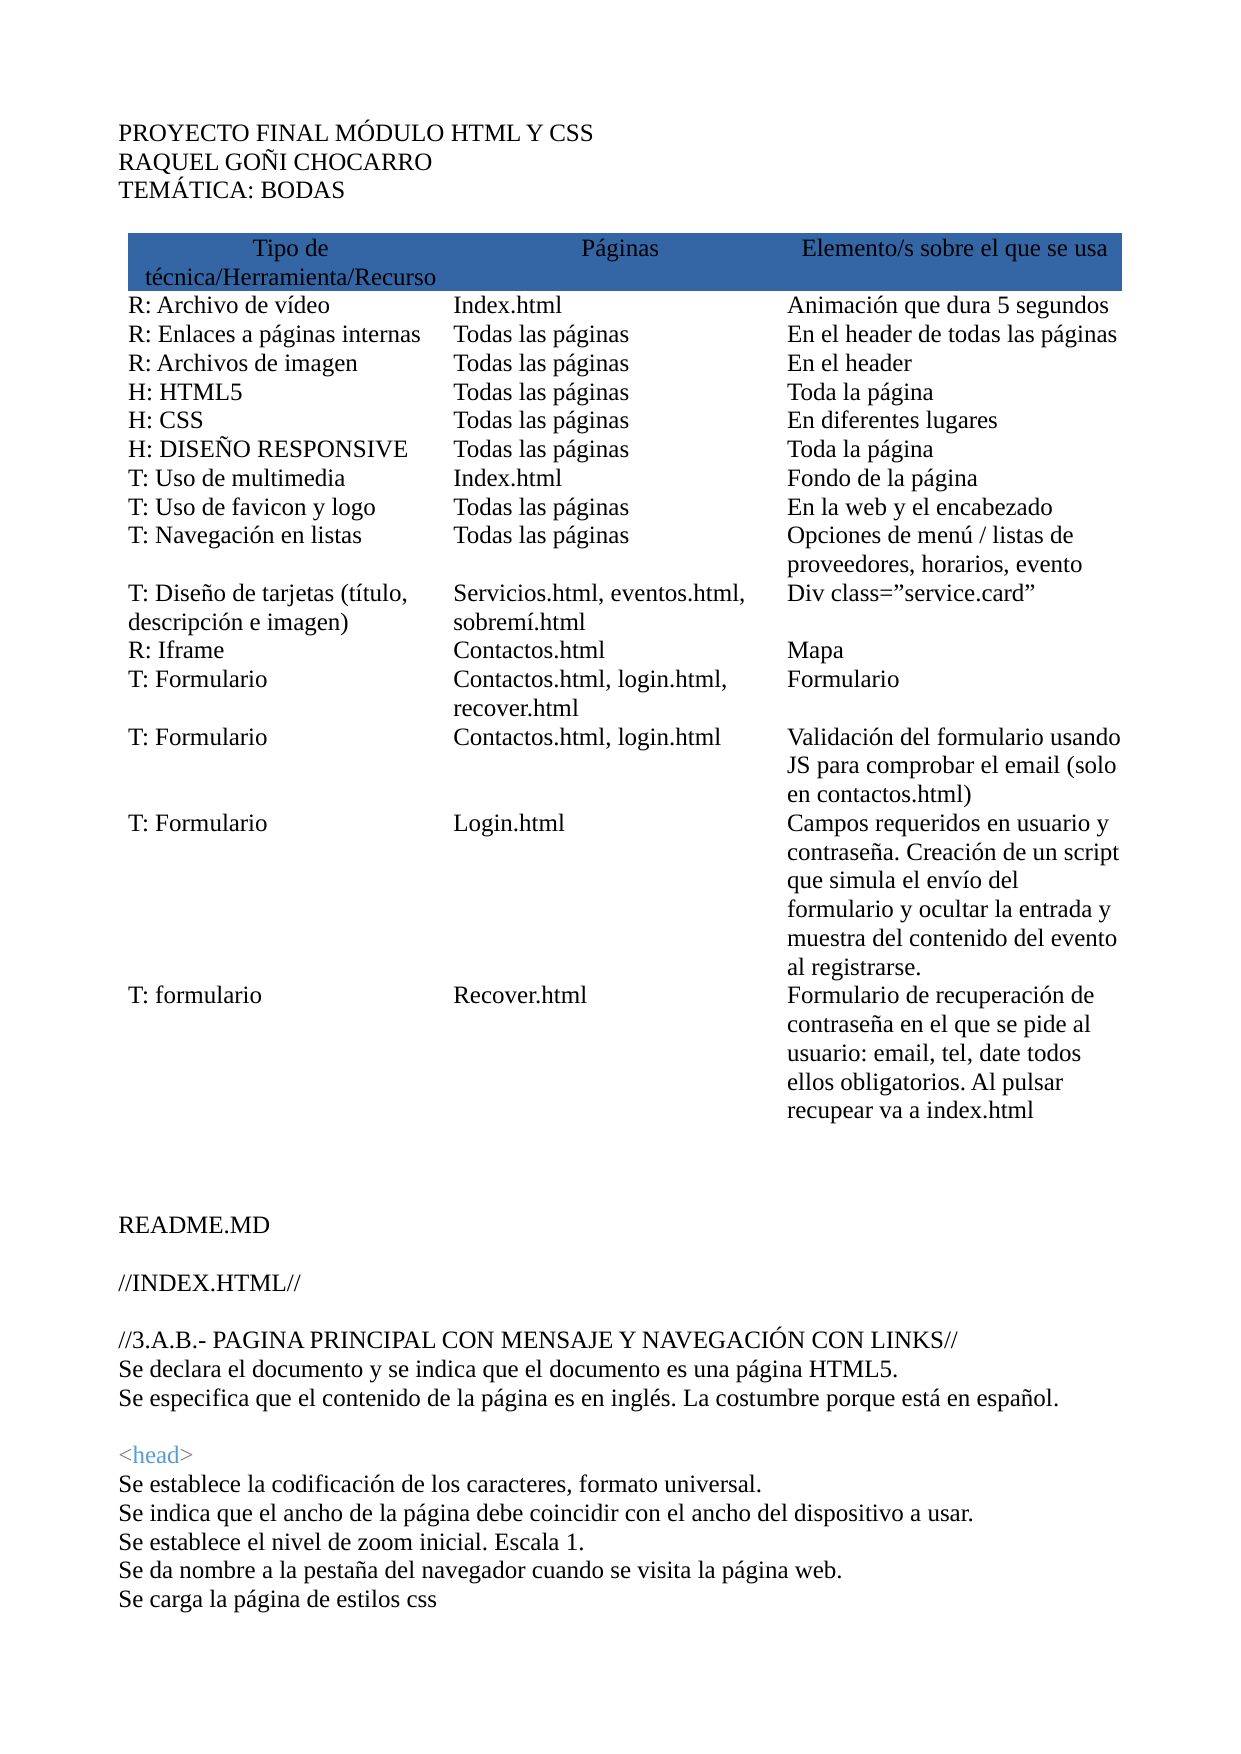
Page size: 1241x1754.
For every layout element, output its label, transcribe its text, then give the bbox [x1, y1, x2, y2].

table_cell T: Uso de multimedia [128, 463, 453, 492]
table_cell T: formulario [128, 981, 453, 1124]
table_cell Toda la página [787, 434, 1122, 463]
table_cell R: Archivos de imagen [128, 348, 453, 377]
table_cell En el header [787, 348, 1122, 377]
table_cell Todas las páginas [453, 521, 787, 578]
table_cell Index.html [453, 291, 787, 319]
text RAQUEL GOÑI CHOCARRO [118, 147, 1122, 176]
text README.MD [118, 1211, 1122, 1239]
table_cell Recover.html [453, 981, 787, 1124]
table_cell Div class=”service.card” [787, 578, 1122, 636]
table_cell En el header de todas las páginas [787, 319, 1122, 348]
table_cell T: Diseño de tarjetas (título, descripción e imagen) [128, 578, 453, 636]
table_cell Opciones de menú / listas de proveedores, horarios, evento [787, 521, 1122, 578]
text //INDEX.HTML// [118, 1268, 1122, 1297]
table_cell Todas las páginas [453, 319, 787, 348]
text <head> [118, 1441, 1122, 1469]
table_cell Index.html [453, 463, 787, 492]
table_cell H: CSS [128, 406, 453, 434]
table_cell Contactos.html [453, 636, 787, 664]
table_cell Toda la página [787, 377, 1122, 406]
table_cell R: Iframe [128, 636, 453, 664]
table_cell Todas las páginas [453, 348, 787, 377]
text Se da nombre a la pestaña del navegador cuando se visita la página web. [118, 1556, 1122, 1584]
text Se carga la página de estilos css [118, 1584, 1122, 1613]
table_cell [787, 1124, 1122, 1153]
table_cell Formulario [787, 664, 1122, 722]
table_cell [453, 1124, 787, 1153]
table_cell Validación del formulario usando JS para comprobar el email (solo en contactos.html) [787, 722, 1122, 808]
table_cell Todas las páginas [453, 492, 787, 521]
table_cell Todas las páginas [453, 434, 787, 463]
text Se establece la codificación de los caracteres, formato universal. [118, 1469, 1122, 1498]
table_cell R: Enlaces a páginas internas [128, 319, 453, 348]
text Se especifica que el contenido de la página es en inglés. La costumbre porque está en español. [118, 1383, 1122, 1412]
text Se indica que el ancho de la página debe coincidir con el ancho del dispositivo a usar. [118, 1498, 1122, 1527]
text Se establece el nivel de zoom inicial. Escala 1. [118, 1527, 1122, 1556]
table_header Tipo de técnica/Herramienta/Recurso [128, 233, 453, 291]
table_cell Contactos.html, login.html [453, 722, 787, 808]
table_cell Animación que dura 5 segundos [787, 291, 1122, 319]
table_cell T: Uso de favicon y logo [128, 492, 453, 521]
table_cell Campos requeridos en usuario y contraseña. Creación de un script que simula el envío del formulario y ocultar la entrada y muestra del contenido del evento al registrarse. [787, 808, 1122, 981]
table_header Páginas [453, 233, 787, 291]
text //3.A.B.- PAGINA PRINCIPAL CON MENSAJE Y NAVEGACIÓN CON LINKS// [118, 1326, 1122, 1354]
text PROYECTO FINAL MÓDULO HTML Y CSS [118, 118, 1122, 147]
table_cell Mapa [787, 636, 1122, 664]
table_cell H: HTML5 [128, 377, 453, 406]
table_cell [128, 1124, 453, 1153]
table_cell En diferentes lugares [787, 406, 1122, 434]
table_cell T: Navegación en listas [128, 521, 453, 578]
table_cell Servicios.html, eventos.html, sobremí.html [453, 578, 787, 636]
table_cell Fondo de la página [787, 463, 1122, 492]
table_cell Contactos.html, login.html, recover.html [453, 664, 787, 722]
table_cell Todas las páginas [453, 406, 787, 434]
table_cell R: Archivo de vídeo [128, 291, 453, 319]
table_header Elemento/s sobre el que se usa [787, 233, 1122, 291]
table_cell Login.html [453, 808, 787, 981]
table_cell Todas las páginas [453, 377, 787, 406]
table_cell Formulario de recuperación de contraseña en el que se pide al usuario: email, tel, date todos ellos obligatorios. Al pulsar recupear va a index.html [787, 981, 1122, 1124]
table_cell T: Formulario [128, 664, 453, 722]
table_cell H: DISEÑO RESPONSIVE [128, 434, 453, 463]
table_cell En la web y el encabezado [787, 492, 1122, 521]
table_cell T: Formulario [128, 722, 453, 808]
text Se declara el documento y se indica que el documento es una página HTML5. [118, 1354, 1122, 1383]
text TEMÁTICA: BODAS [118, 176, 1122, 204]
table_cell T: Formulario [128, 808, 453, 981]
